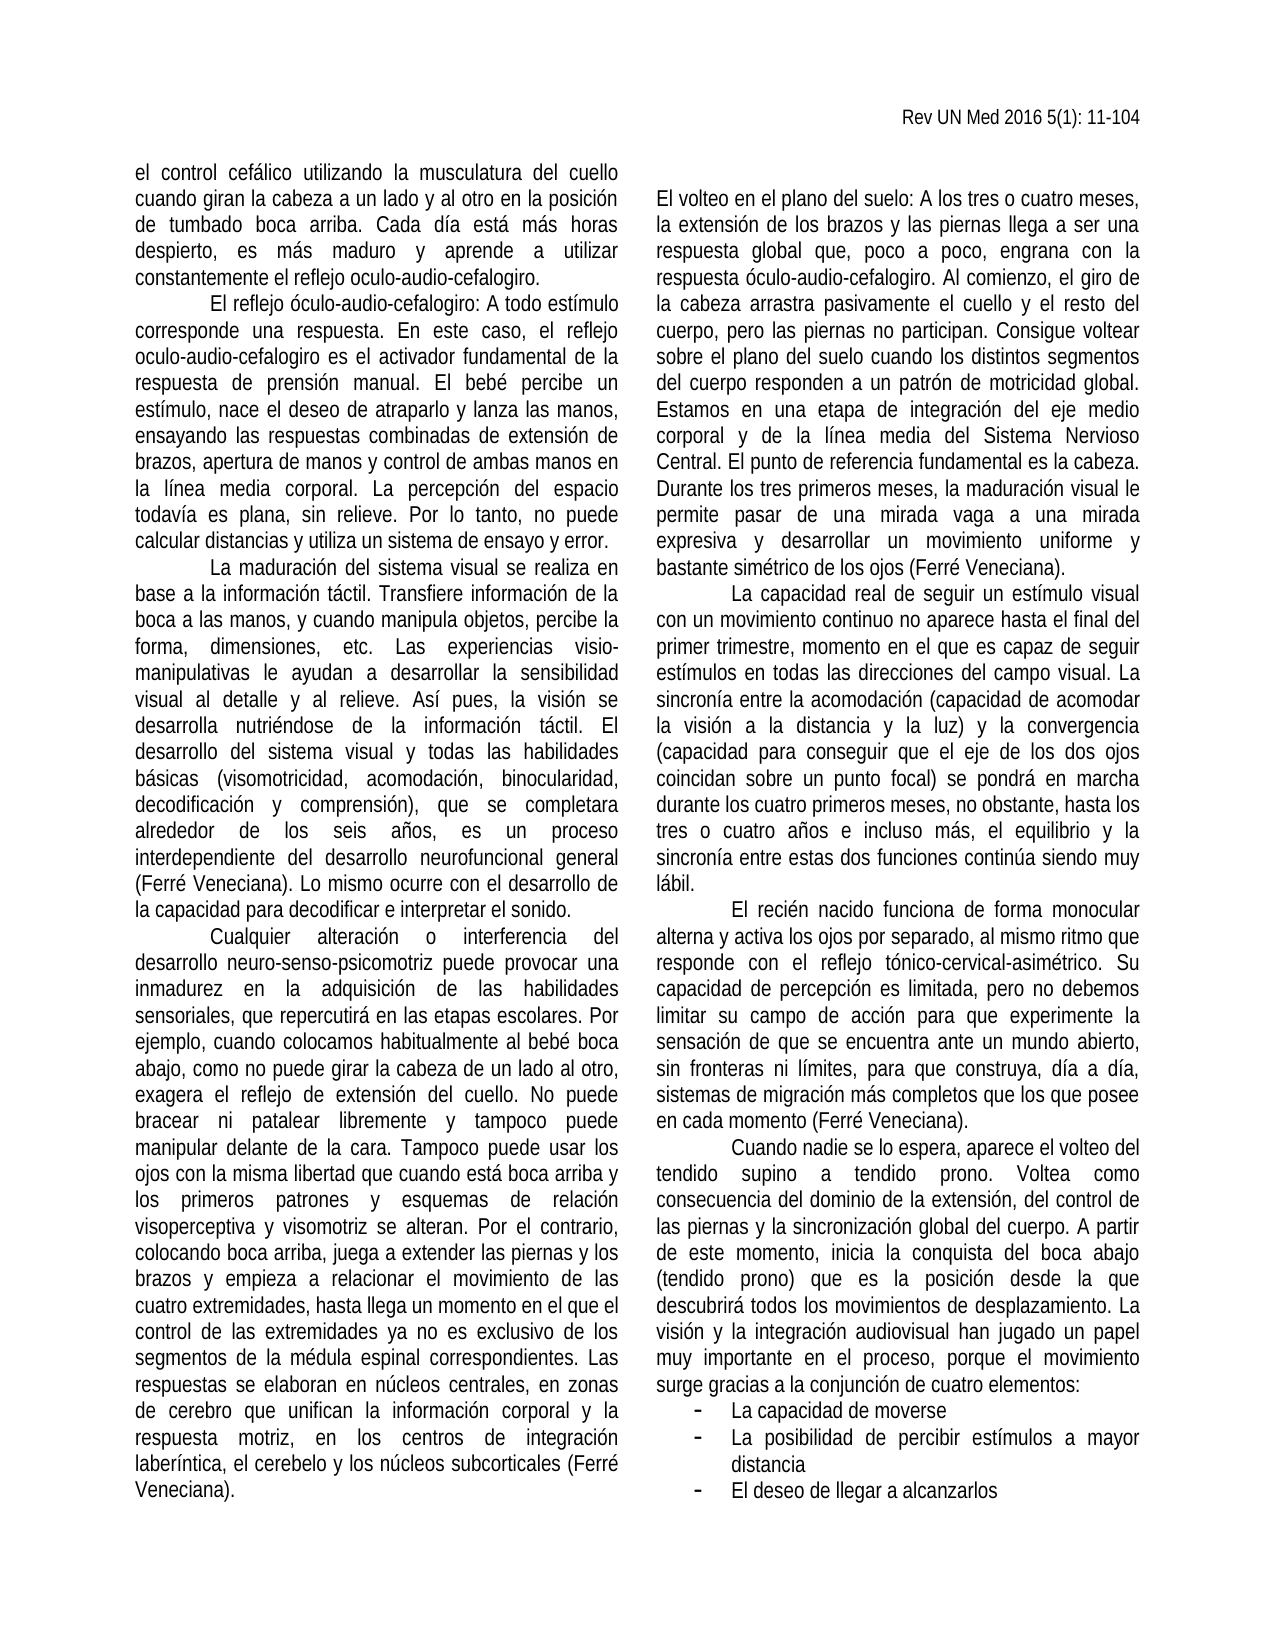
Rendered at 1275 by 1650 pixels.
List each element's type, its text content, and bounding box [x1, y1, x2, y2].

list La posibilidad de percibir estímulos a mayor distancia [694, 1424, 1140, 1477]
text Cuando nadie se lo espera, aparece el volteo del tendido supino a tendido prono. Voltea como consecuencia del dominio de la extensión, del control de las piernas y la sincronización global del cuerpo. A partir de este momento, inicia la conquista del boca abajo (tendido prono) que es la posición desde la que descubrirá todos los movimientos de desplazamiento. La visión y la integración audiovisual han jugado un papel muy importante en el proceso, porque el movimiento surge gracias a la conjunción de cuatro elementos: [656, 1133, 1140, 1397]
text El volteo en el plano del suelo: A los tres o cuatro meses, la extensión de los brazos y las piernas llega a ser una respuesta global que, poco a poco, engrana con la respuesta óculo-audio-cefalogiro. Al comienzo, el giro de la cabeza arrastra pasivamente el cuello y el resto del cuerpo, pero las piernas no participan. Consigue voltear sobre el plano del suelo cuando los distintos segmentos del cuerpo responden a un patrón de motricidad global. Estamos en una etapa de integración del eje medio corporal y de la línea media del Sistema Nervioso Central. El punto de referencia fundamental es la cabeza. Durante los tres primeros meses, la maduración visual le permite pasar de una mirada vaga a una mirada expresiva y desarrollar un movimiento uniforme y bastante simétrico de los ojos (Ferré Veneciana). [656, 185, 1140, 580]
list La capacidad de moverse [694, 1397, 1140, 1424]
list El deseo de llegar a alcanzarlos [694, 1477, 1140, 1504]
text El reflejo óculo-audio-cefalogiro: A todo estímulo corresponde una respuesta. En este caso, el reflejo oculo-audio-cefalogiro es el activador fundamental de la respuesta de prensión manual. El bebé percibe un estímulo, nace el deseo de atraparlo y lanza las manos, ensayando las respuestas combinadas de extensión de brazos, apertura de manos y control de ambas manos en la línea media corporal. La percepción del espacio todavía es plana, sin relieve. Por lo tanto, no puede calcular distancias y utiliza un sistema de ensayo y error. [135, 290, 619, 554]
text La capacidad real de seguir un estímulo visual con un movimiento continuo no aparece hasta el final del primer trimestre, momento en el que es capaz de seguir estímulos en todas las direcciones del campo visual. La sincronía entre la acomodación (capacidad de acomodar la visión a la distancia y la luz) y la convergencia (capacidad para conseguir que el eje de los dos ojos coincidan sobre un punto focal) se pondrá en marcha durante los cuatro primeros meses, no obstante, hasta los tres o cuatro años e incluso más, el equilibrio y la sincronía entre estas dos funciones continúa siendo muy lábil. [656, 580, 1140, 896]
text el control cefálico utilizando la musculatura del cuello cuando giran la cabeza a un lado y al otro en la posición de tumbado boca arriba. Cada día está más horas despierto, es más maduro y aprende a utilizar constantemente el reflejo oculo-audio-cefalogiro. [135, 158, 619, 290]
text La maduración del sistema visual se realiza en base a la información táctil. Transfiere información de la boca a las manos, y cuando manipula objetos, percibe la forma, dimensiones, etc. Las experiencias visio-manipulativas le ayudan a desarrollar la sensibilidad visual al detalle y al relieve. Así pues, la visión se desarrolla nutriéndose de la información táctil. El desarrollo del sistema visual y todas las habilidades básicas (visomotricidad, acomodación, binocularidad, decodificación y comprensión), que se completara alrededor de los seis años, es un proceso interdependiente del desarrollo neurofuncional general (Ferré Veneciana). Lo mismo ocurre con el desarrollo de la capacidad para decodificar e interpretar el sonido. [135, 554, 619, 923]
text El recién nacido funciona de forma monocular alterna y activa los ojos por separado, al mismo ritmo que responde con el reflejo tónico-cervical-asimétrico. Su capacidad de percepción es limitada, pero no debemos limitar su campo de acción para que experimente la sensación de que se encuentra ante un mundo abierto, sin fronteras ni límites, para que construya, día a día, sistemas de migración más completos que los que posee en cada momento (Ferré Veneciana). [656, 896, 1140, 1133]
text Cualquier alteración o interferencia del desarrollo neuro-senso-psicomotriz puede provocar una inmadurez en la adquisición de las habilidades sensoriales, que repercutirá en las etapas escolares. Por ejemplo, cuando colocamos habitualmente al bebé boca abajo, como no puede girar la cabeza de un lado al otro, exagera el reflejo de extensión del cuello. No puede bracear ni patalear libremente y tampoco puede manipular delante de la cara. Tampoco puede usar los ojos con la misma libertad que cuando está boca arriba y los primeros patrones y esquemas de relación visoperceptiva y visomotriz se alteran. Por el contrario, colocando boca arriba, juega a extender las piernas y los brazos y empieza a relacionar el movimiento de las cuatro extremidades, hasta llega un momento en el que el control de las extremidades ya no es exclusivo de los segmentos de la médula espinal correspondientes. Las respuestas se elaboran en núcleos centrales, en zonas de cerebro que unifican la información corporal y la respuesta motriz, en los centros de integración laberíntica, el cerebelo y los núcleos subcorticales (Ferré Veneciana). [135, 923, 619, 1502]
